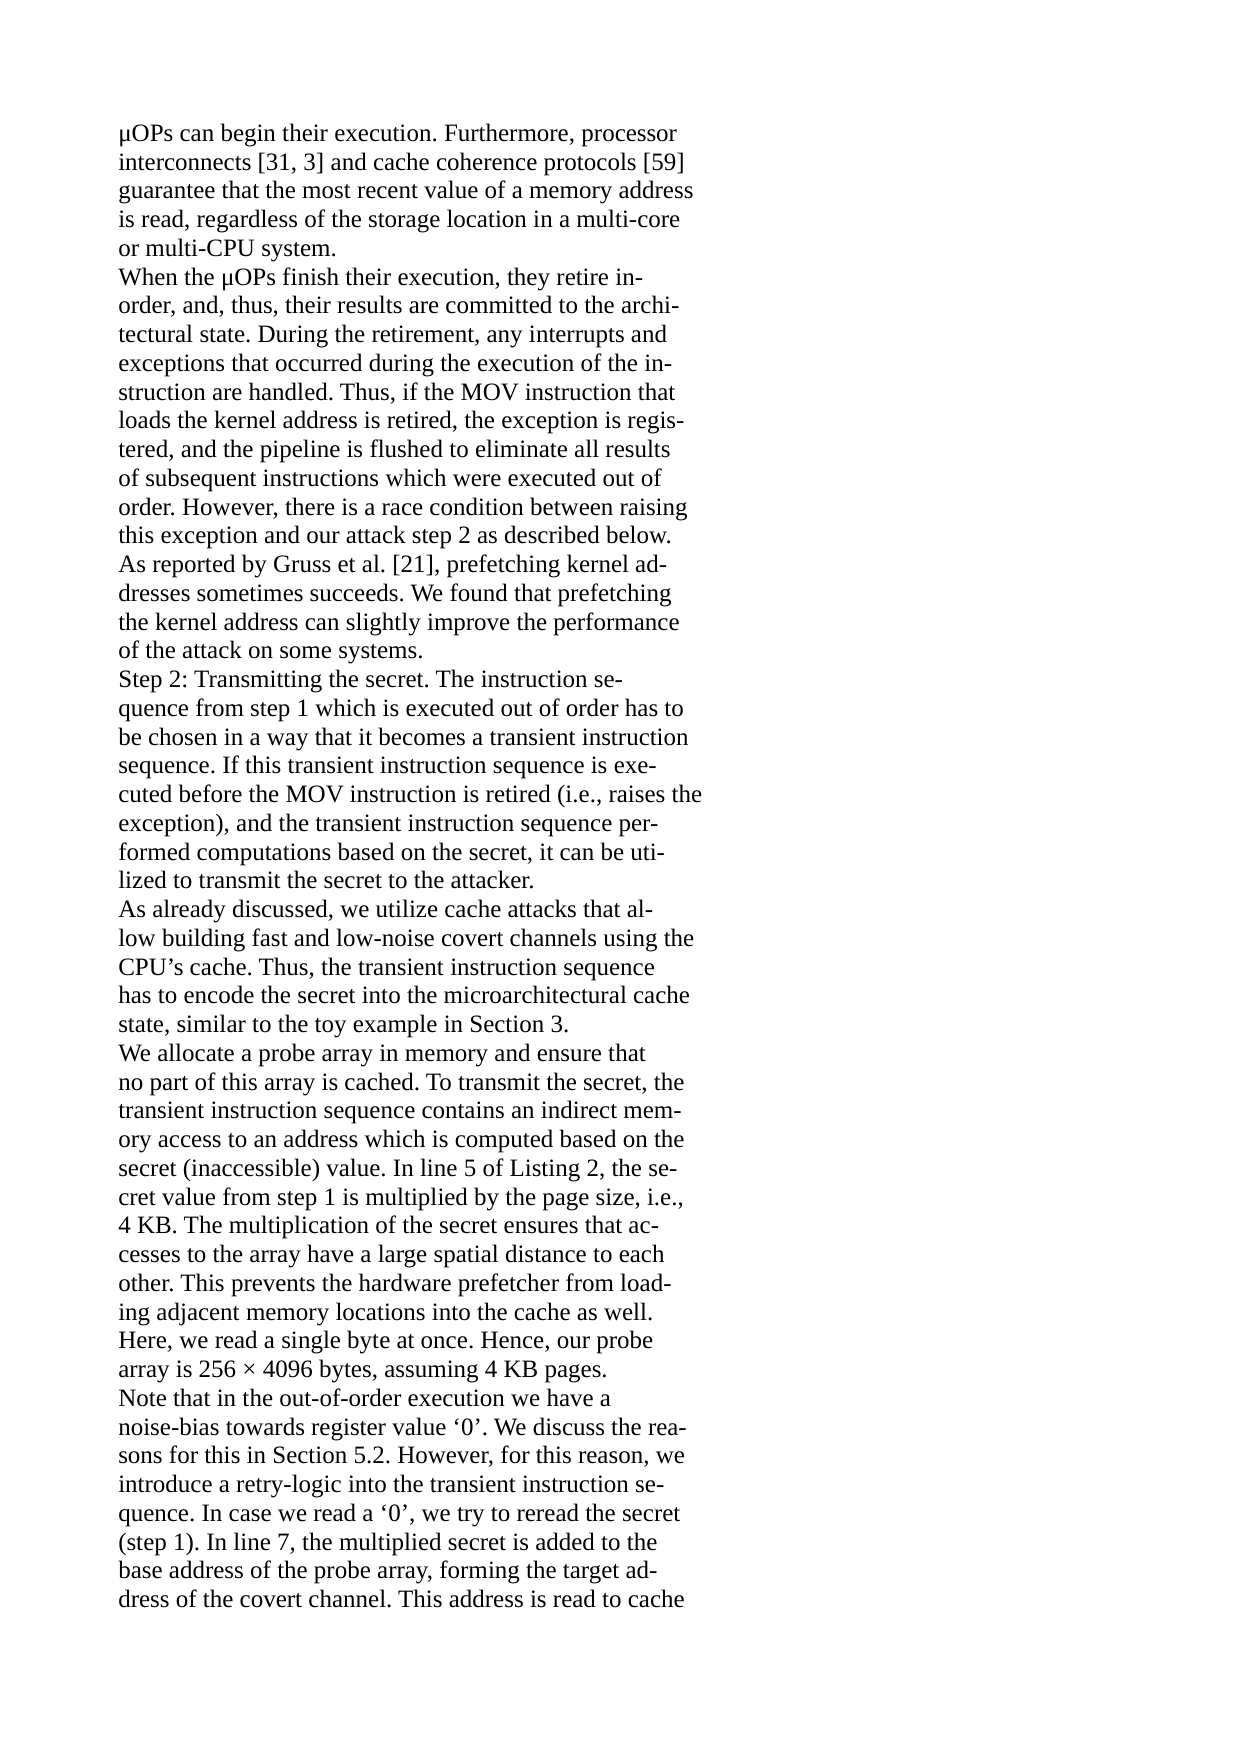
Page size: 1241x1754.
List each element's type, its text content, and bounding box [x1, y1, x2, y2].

text CPU’s cache. Thus, the transient instruction sequence [118, 952, 1122, 981]
text Here, we read a single byte at once. Hence, our probe [118, 1326, 1122, 1354]
text or multi-CPU system. [118, 233, 1122, 262]
text be chosen in a way that it becomes a transient instruction [118, 722, 1122, 751]
text guarantee that the most recent value of a memory address [118, 176, 1122, 204]
text cuted before the MOV instruction is retired (i.e., raises the [118, 779, 1122, 808]
text We allocate a probe array in memory and ensure that [118, 1038, 1122, 1067]
text array is 256 × 4096 bytes, assuming 4 KB pages. [118, 1354, 1122, 1383]
text tered, and the pipeline is flushed to eliminate all results [118, 434, 1122, 463]
text dresses sometimes succeeds. We found that prefetching [118, 578, 1122, 607]
text is read, regardless of the storage location in a multi-core [118, 204, 1122, 233]
text ory access to an address which is computed based on the [118, 1124, 1122, 1153]
text sons for this in Section 5.2. However, for this reason, we [118, 1441, 1122, 1469]
text struction are handled. Thus, if the MOV instruction that [118, 377, 1122, 406]
text noise-bias towards register value ‘0’. We discuss the rea- [118, 1412, 1122, 1441]
text exception), and the transient instruction sequence per- [118, 808, 1122, 837]
text Step 2: Transmitting the secret. The instruction se- [118, 664, 1122, 693]
text sequence. If this transient instruction sequence is exe- [118, 751, 1122, 779]
text order, and, thus, their results are committed to the archi- [118, 291, 1122, 319]
text this exception and our attack step 2 as described below. [118, 521, 1122, 549]
text dress of the covert channel. This address is read to cache [118, 1584, 1122, 1613]
text (step 1). In line 7, the multiplied secret is added to the [118, 1527, 1122, 1556]
text 4 KB. The multiplication of the secret ensures that ac- [118, 1211, 1122, 1239]
text introduce a retry-logic into the transient instruction se- [118, 1469, 1122, 1498]
text ing adjacent memory locations into the cache as well. [118, 1297, 1122, 1326]
text loads the kernel address is retired, the exception is regis- [118, 406, 1122, 434]
text interconnects [31, 3] and cache coherence protocols [59] [118, 147, 1122, 176]
text state, similar to the toy example in Section 3. [118, 1009, 1122, 1038]
text secret (inaccessible) value. In line 5 of Listing 2, the se- [118, 1153, 1122, 1182]
text of subsequent instructions which were executed out of [118, 463, 1122, 492]
text transient instruction sequence contains an indirect mem- [118, 1096, 1122, 1124]
text low building fast and low-noise covert channels using the [118, 923, 1122, 952]
text lized to transmit the secret to the attacker. [118, 866, 1122, 894]
text As reported by Gruss et al. [21], prefetching kernel ad- [118, 549, 1122, 578]
text quence from step 1 which is executed out of order has to [118, 693, 1122, 722]
text has to encode the secret into the microarchitectural cache [118, 981, 1122, 1009]
text exceptions that occurred during the execution of the in- [118, 348, 1122, 377]
text tectural state. During the retirement, any interrupts and [118, 319, 1122, 348]
text other. This prevents the hardware prefetcher from load- [118, 1268, 1122, 1297]
text no part of this array is cached. To transmit the secret, the [118, 1067, 1122, 1096]
text cret value from step 1 is multiplied by the page size, i.e., [118, 1182, 1122, 1211]
text As already discussed, we utilize cache attacks that al- [118, 894, 1122, 923]
text cesses to the array have a large spatial distance to each [118, 1239, 1122, 1268]
text Note that in the out-of-order execution we have a [118, 1383, 1122, 1412]
text quence. In case we read a ‘0’, we try to reread the secret [118, 1498, 1122, 1527]
text formed computations based on the secret, it can be uti- [118, 837, 1122, 866]
text base address of the probe array, forming the target ad- [118, 1556, 1122, 1584]
text the kernel address can slightly improve the performance [118, 607, 1122, 636]
text μOPs can begin their execution. Furthermore, processor [118, 118, 1122, 147]
text of the attack on some systems. [118, 636, 1122, 664]
text When the μOPs finish their execution, they retire in- [118, 262, 1122, 291]
text order. However, there is a race condition between raising [118, 492, 1122, 521]
